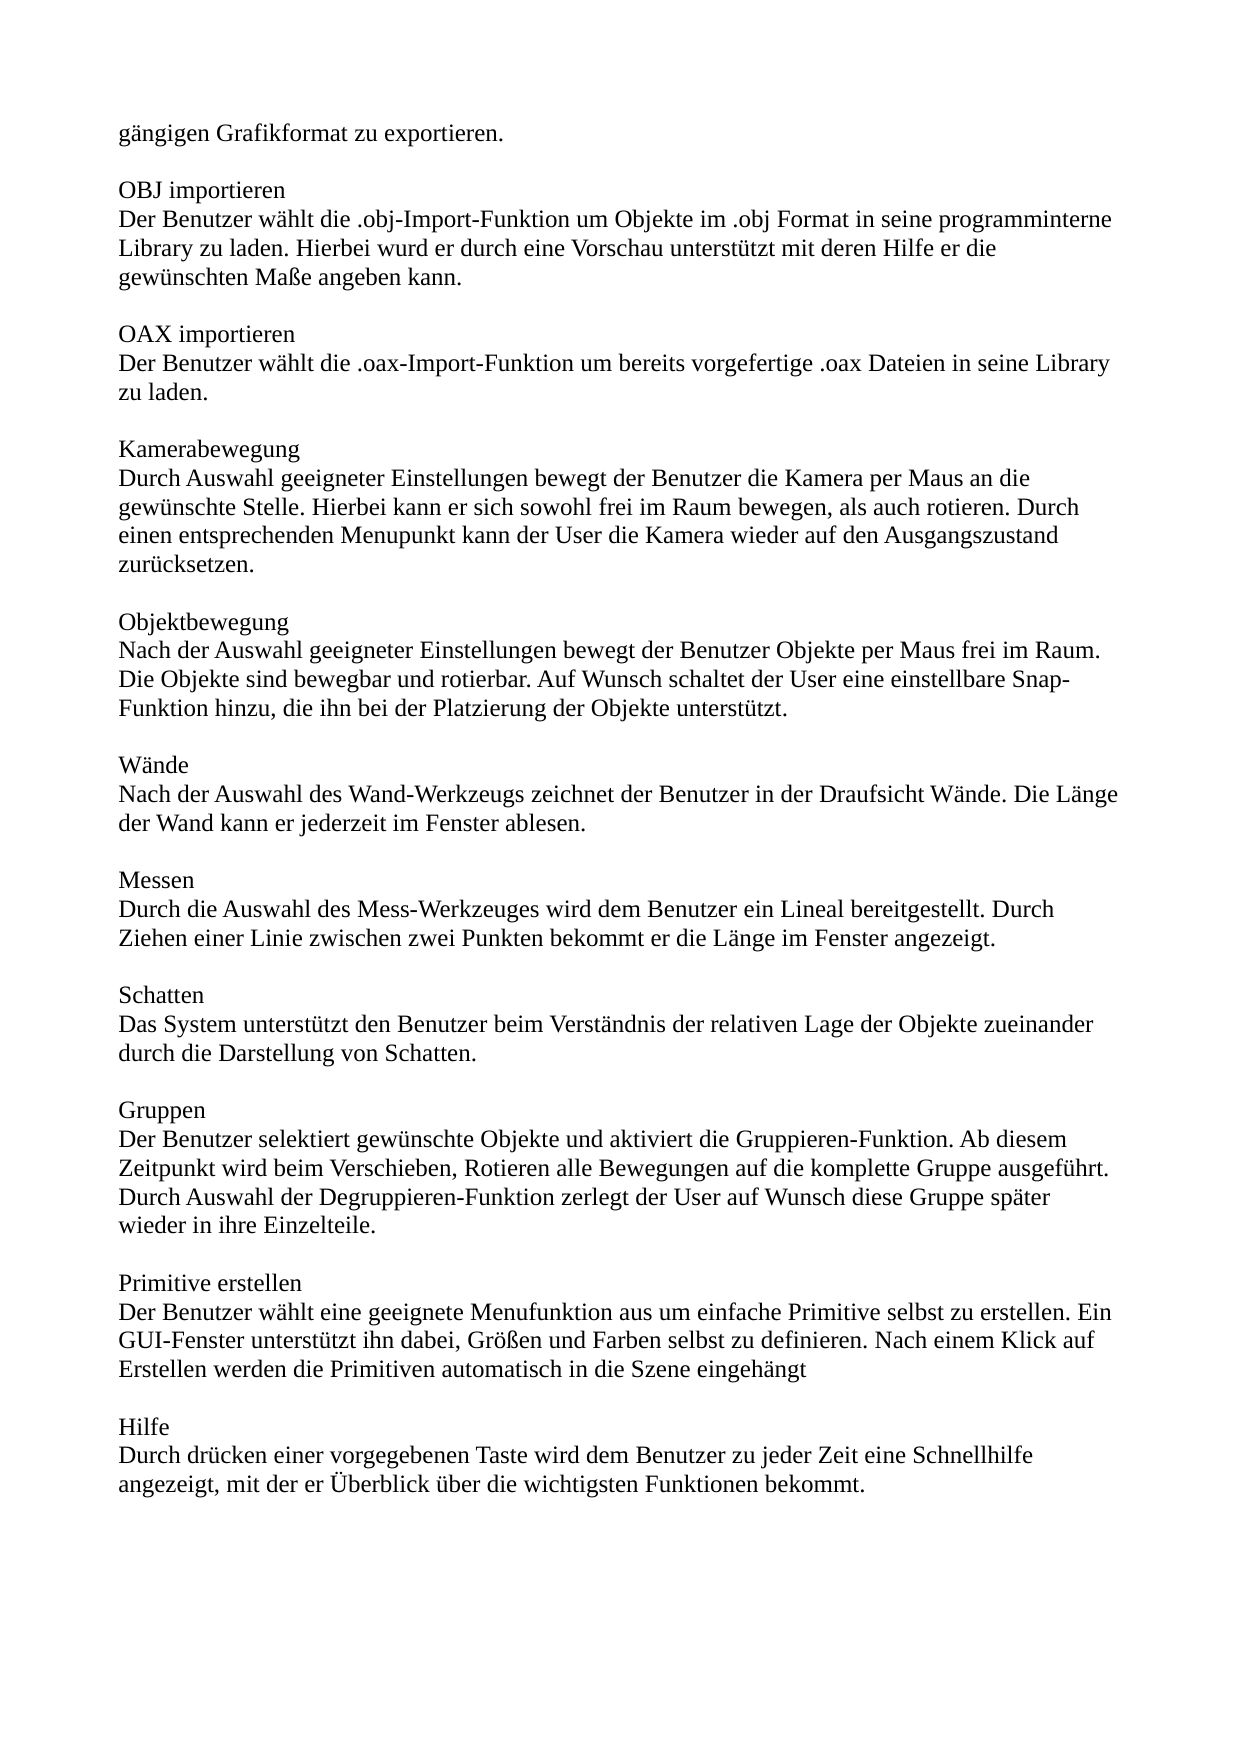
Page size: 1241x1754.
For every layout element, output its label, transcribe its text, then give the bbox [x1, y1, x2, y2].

text Nach der Auswahl geeigneter Einstellungen bewegt der Benutzer Objekte per Maus frei im Raum. Die Objekte sind bewegbar und rotierbar. Auf Wunsch schaltet der User eine einstellbare Snap-Funktion hinzu, die ihn bei der Platzierung der Objekte unterstützt. [118, 636, 1122, 722]
text Schatten [118, 981, 1122, 1009]
text Durch die Auswahl des Mess-Werkzeuges wird dem Benutzer ein Lineal bereitgestellt. Durch Ziehen einer Linie zwischen zwei Punkten bekommt er die Länge im Fenster angezeigt. [118, 894, 1122, 952]
text Das System unterstützt den Benutzer beim Verständnis der relativen Lage der Objekte zueinander durch die Darstellung von Schatten. [118, 1009, 1122, 1067]
text Objektbewegung [118, 607, 1122, 636]
text gängigen Grafikformat zu exportieren. [118, 118, 1122, 147]
text Messen [118, 866, 1122, 894]
text Durch Auswahl geeigneter Einstellungen bewegt der Benutzer die Kamera per Maus an die gewünschte Stelle. Hierbei kann er sich sowohl frei im Raum bewegen, als auch rotieren. Durch einen entsprechenden Menupunkt kann der User die Kamera wieder auf den Ausgangszustand zurücksetzen. [118, 463, 1122, 578]
text Der Benutzer wählt die .oax-Import-Funktion um bereits vorgefertige .oax Dateien in seine Library zu laden. [118, 348, 1122, 406]
text Durch drücken einer vorgegebenen Taste wird dem Benutzer zu jeder Zeit eine Schnellhilfe angezeigt, mit der er Überblick über die wichtigsten Funktionen bekommt. [118, 1441, 1122, 1498]
text Hilfe [118, 1412, 1122, 1441]
text Primitive erstellen [118, 1268, 1122, 1297]
text OBJ importieren [118, 176, 1122, 204]
text Der Benutzer wählt eine geeignete Menufunktion aus um einfache Primitive selbst zu erstellen. Ein GUI-Fenster unterstützt ihn dabei, Größen und Farben selbst zu definieren. Nach einem Klick auf Erstellen werden die Primitiven automatisch in die Szene eingehängt [118, 1297, 1122, 1383]
text Der Benutzer selektiert gewünschte Objekte und aktiviert die Gruppieren-Funktion. Ab diesem Zeitpunkt wird beim Verschieben, Rotieren alle Bewegungen auf die komplette Gruppe ausgeführt. Durch Auswahl der Degruppieren-Funktion zerlegt der User auf Wunsch diese Gruppe später wieder in ihre Einzelteile. [118, 1124, 1122, 1239]
text Gruppen [118, 1096, 1122, 1124]
text Der Benutzer wählt die .obj-Import-Funktion um Objekte im .obj Format in seine programminterne Library zu laden. Hierbei wurd er durch eine Vorschau unterstützt mit deren Hilfe er die gewünschten Maße angeben kann. [118, 204, 1122, 291]
text Kamerabewegung [118, 434, 1122, 463]
text OAX importieren [118, 319, 1122, 348]
text Nach der Auswahl des Wand-Werkzeugs zeichnet der Benutzer in der Draufsicht Wände. Die Länge der Wand kann er jederzeit im Fenster ablesen. [118, 779, 1122, 837]
text Wände [118, 751, 1122, 779]
